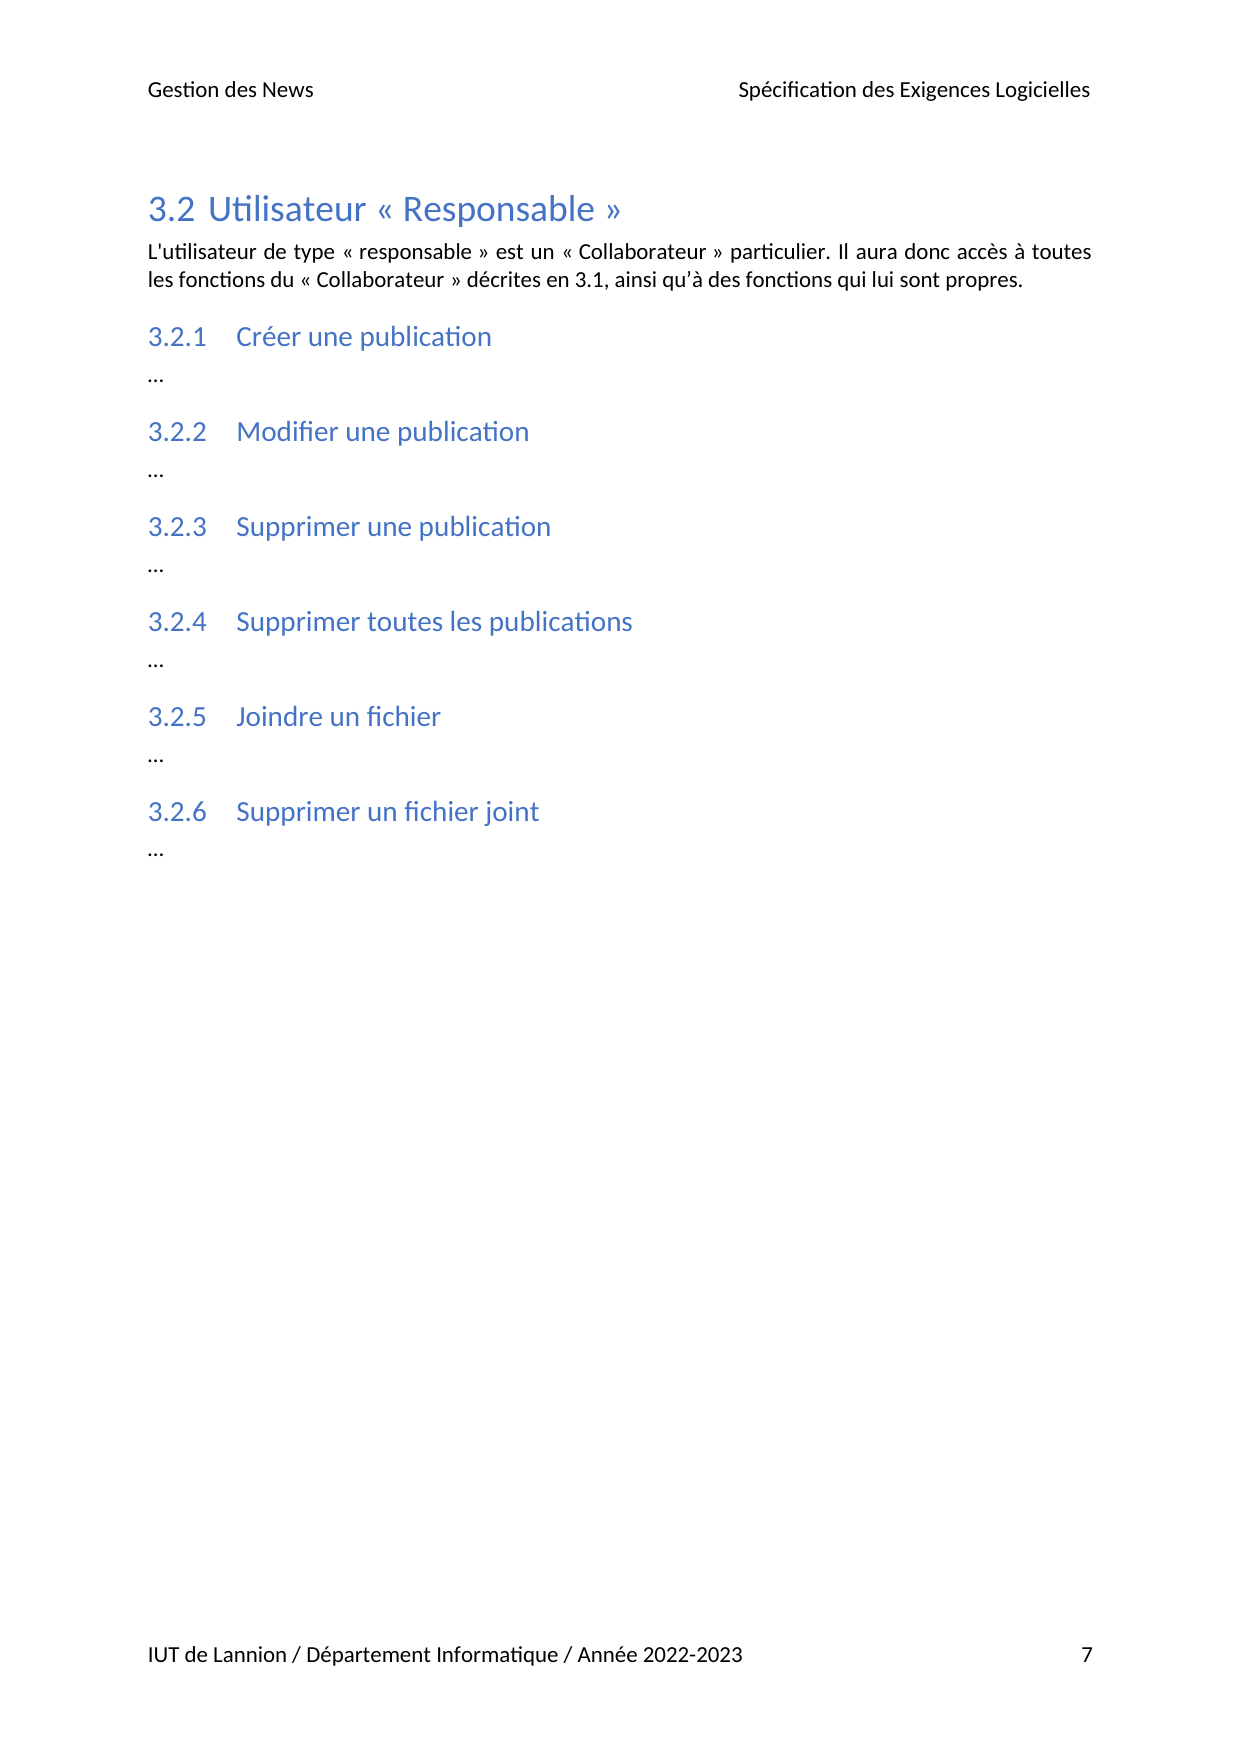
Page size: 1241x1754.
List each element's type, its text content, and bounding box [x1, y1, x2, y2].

subtitle Supprimer un fichier joint [148, 793, 1093, 828]
text … [148, 455, 1093, 483]
subtitle Supprimer une publication [148, 508, 1093, 544]
text … [148, 740, 1093, 768]
text L'utilisateur de type « responsable » est un « Collaborateur » particulier. Il aura donc accès à toutes les fonctions du « Collaborateur » décrites en 3.1, ainsi qu’à des fonctions qui lui sont propres. [148, 237, 1093, 293]
text … [148, 834, 1093, 863]
subtitle Joindre un fichier [148, 698, 1093, 733]
text … [148, 550, 1093, 578]
subtitle Créer une publication [148, 318, 1093, 354]
subtitle Modifier une publication [148, 413, 1093, 449]
text … [148, 645, 1093, 673]
subtitle Supprimer toutes les publications [148, 603, 1093, 638]
text … [148, 360, 1093, 388]
subtitle Utilisateur « Responsable » [148, 185, 1093, 231]
